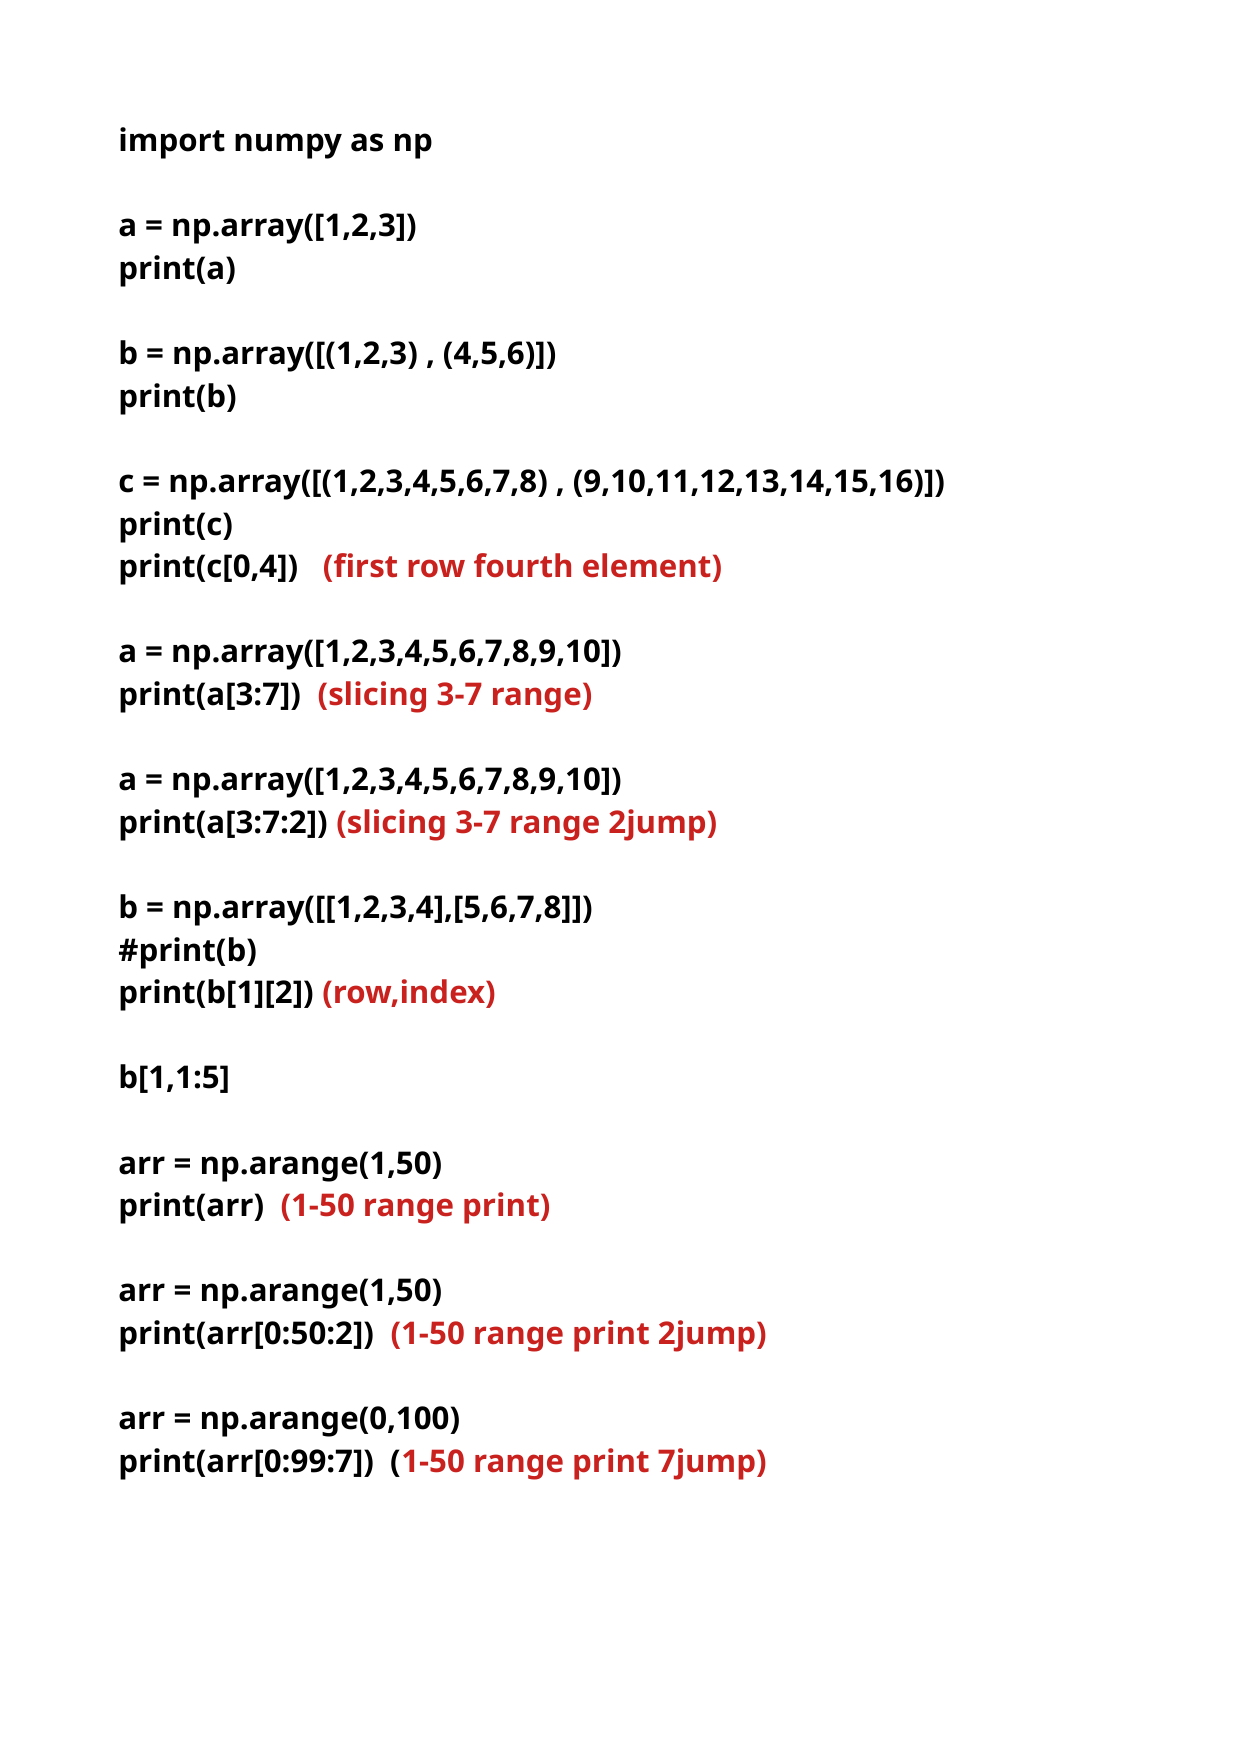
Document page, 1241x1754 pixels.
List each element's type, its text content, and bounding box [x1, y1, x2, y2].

text print(a[3:7]) (slicing 3-7 range) [118, 672, 1122, 714]
text print(b) [118, 374, 1122, 416]
text print(a) [118, 246, 1122, 288]
text print(c[0,4]) (first row fourth element) [118, 544, 1122, 587]
text #print(b) [118, 928, 1122, 970]
text arr = np.arange(1,50) [118, 1268, 1122, 1311]
text a = np.array([1,2,3]) [118, 203, 1122, 246]
text b[1,1:5] [118, 1055, 1122, 1098]
text a = np.array([1,2,3,4,5,6,7,8,9,10]) [118, 629, 1122, 672]
text print(c) [118, 502, 1122, 544]
text b = np.array([(1,2,3) , (4,5,6)]) [118, 331, 1122, 374]
text import numpy as np [118, 118, 1122, 161]
text c = np.array([(1,2,3,4,5,6,7,8) , (9,10,11,12,13,14,15,16)]) [118, 459, 1122, 502]
text print(a[3:7:2]) (slicing 3-7 range 2jump) [118, 800, 1122, 842]
text print(arr[0:50:2]) (1-50 range print 2jump) [118, 1311, 1122, 1354]
text print(b[1][2]) (row,index) [118, 970, 1122, 1013]
text arr = np.arange(0,100) [118, 1396, 1122, 1439]
text b = np.array([[1,2,3,4],[5,6,7,8]]) [118, 885, 1122, 928]
text print(arr[0:99:7]) (1-50 range print 7jump) [118, 1439, 1122, 1481]
text arr = np.arange(1,50) [118, 1141, 1122, 1183]
text a = np.array([1,2,3,4,5,6,7,8,9,10]) [118, 757, 1122, 800]
text print(arr) (1-50 range print) [118, 1183, 1122, 1226]
